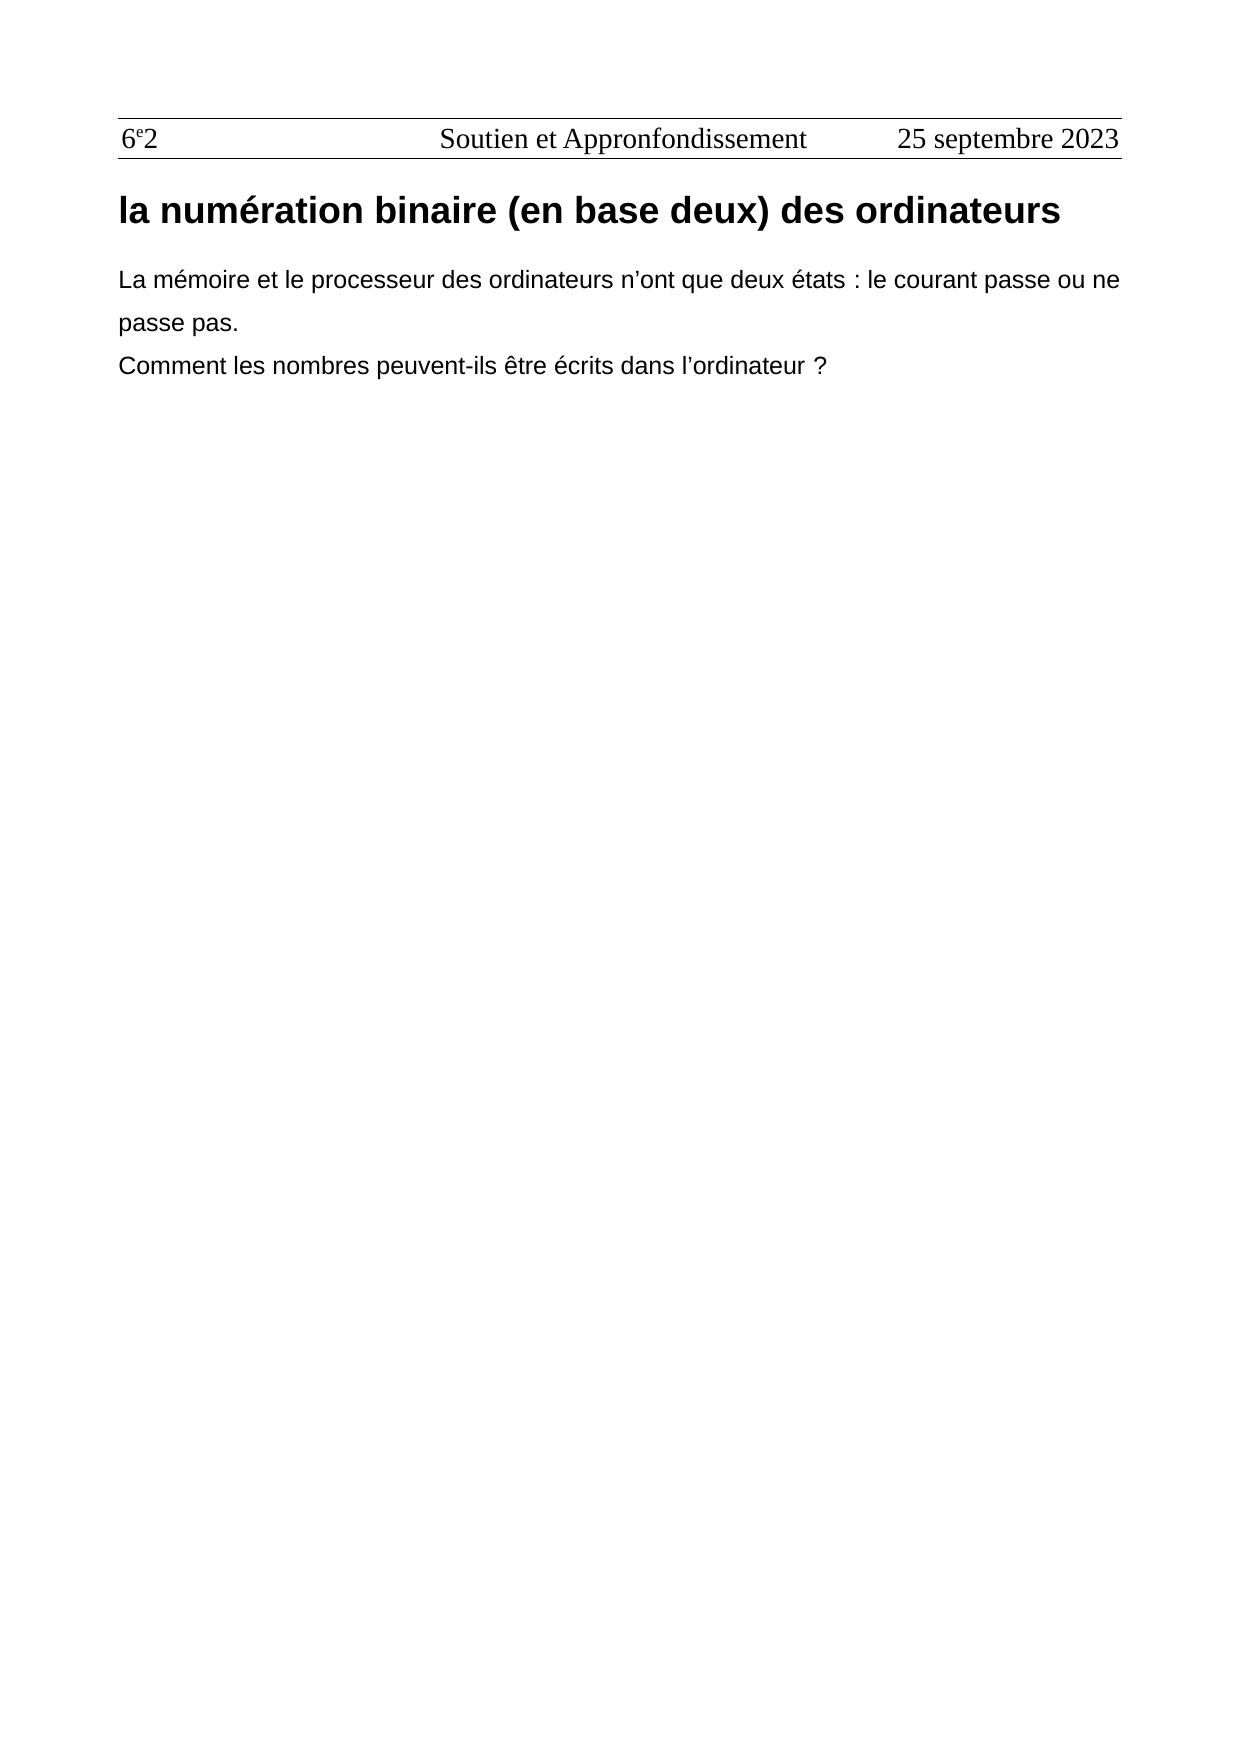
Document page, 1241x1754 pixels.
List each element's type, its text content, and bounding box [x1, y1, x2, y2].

subtitle la numération binaire (en base deux) des ordinateurs [118, 188, 1122, 231]
text Comment les nombres peuvent-ils être écrits dans l’ordinateur ? [118, 351, 1122, 380]
text La mémoire et le processeur des ordinateurs n’ont que deux états : le courant passe ou ne passe pas. [118, 265, 1122, 337]
